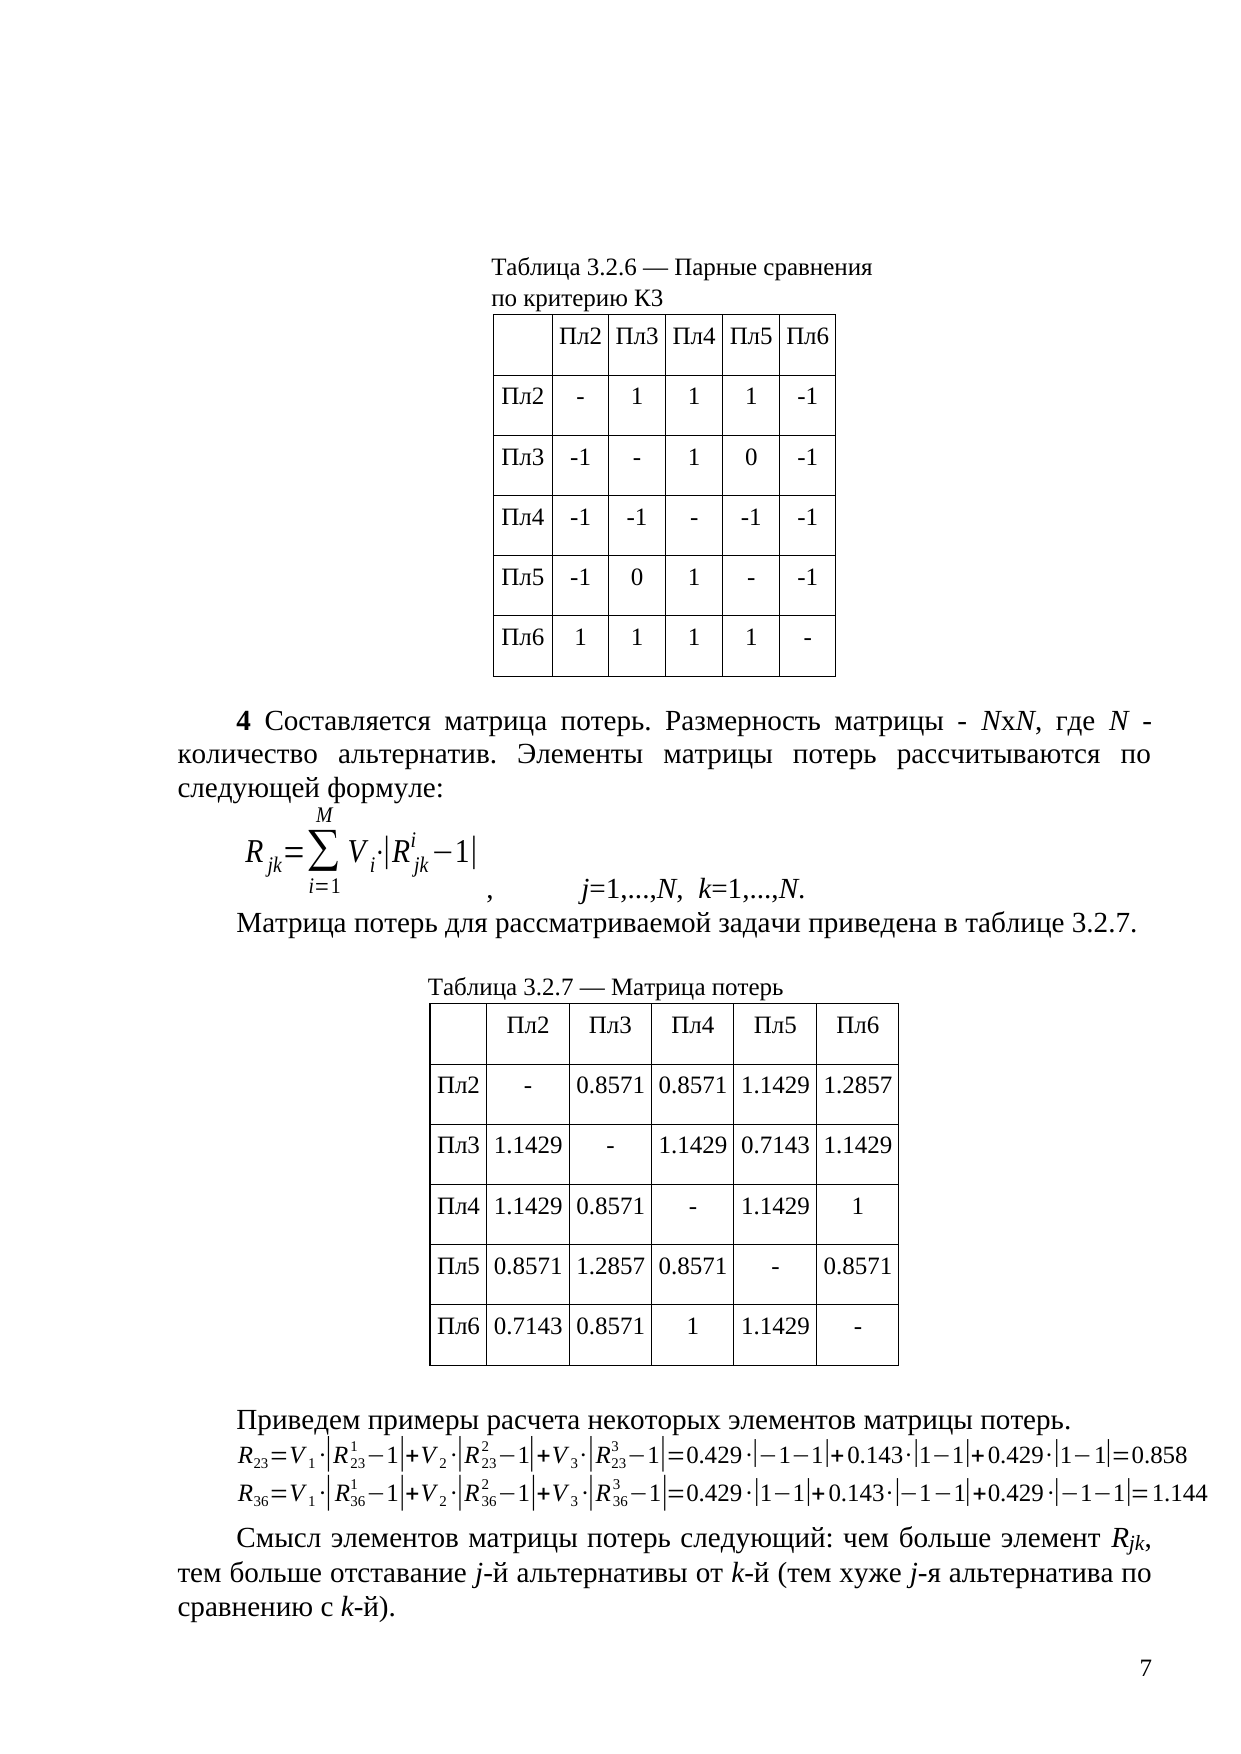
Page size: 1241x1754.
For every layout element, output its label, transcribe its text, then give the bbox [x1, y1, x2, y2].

table_cell - [780, 616, 835, 676]
table_cell 1 [609, 616, 665, 676]
table_header Пл3 [609, 315, 665, 374]
table_cell 1.1429 [652, 1125, 733, 1184]
table_cell -1 [553, 496, 608, 555]
text по критерию К3 [177, 283, 1152, 312]
text Приведем примеры расчета некоторых элементов матрицы потерь. [177, 1402, 1152, 1435]
table_cell 0.8571 [817, 1245, 898, 1304]
text Таблица 3.2.6 — Парные сравнения [177, 252, 1152, 281]
table_cell Пл4 [431, 1185, 486, 1244]
table_cell -1 [780, 376, 835, 435]
table_cell 1.1429 [817, 1125, 898, 1184]
table_cell 1.1429 [734, 1305, 816, 1364]
table_cell Пл6 [431, 1305, 486, 1364]
text Матрица потерь для рассматриваемой задачи приведена в таблице 3.2.7. [177, 905, 1152, 938]
table_cell 1.1429 [487, 1185, 569, 1244]
table_header Пл3 [570, 1004, 651, 1063]
table_cell 1 [723, 376, 779, 435]
table_cell - [609, 436, 665, 495]
table_header Пл2 [553, 315, 608, 374]
table_cell Пл3 [494, 436, 552, 495]
table_header Пл6 [780, 315, 835, 374]
table_cell -1 [780, 496, 835, 555]
table_header [494, 315, 552, 374]
table_cell Пл5 [494, 556, 552, 615]
table_cell - [723, 556, 779, 615]
table_cell - [487, 1065, 569, 1124]
table_cell -1 [723, 496, 779, 555]
table_cell 1 [666, 616, 722, 676]
table_cell Пл3 [431, 1125, 486, 1184]
table_cell - [652, 1185, 733, 1244]
table_cell 0.8571 [652, 1245, 733, 1304]
table_cell Пл4 [494, 496, 552, 555]
table_cell Пл6 [494, 616, 552, 676]
table_cell 1.1429 [734, 1185, 816, 1244]
table_cell 0.8571 [570, 1065, 651, 1124]
table_cell -1 [553, 556, 608, 615]
table_header Пл2 [487, 1004, 569, 1063]
table_cell -1 [553, 436, 608, 495]
table_cell 1 [723, 616, 779, 676]
table_header Пл5 [734, 1004, 816, 1063]
table_header Пл6 [817, 1004, 898, 1063]
table_cell 1 [553, 616, 608, 676]
table_cell 1.1429 [734, 1065, 816, 1124]
table_cell 0.7143 [487, 1305, 569, 1364]
table_header Пл4 [652, 1004, 733, 1063]
table_cell 1.2857 [570, 1245, 651, 1304]
table_cell 1 [817, 1185, 898, 1244]
table_cell 1.1429 [487, 1125, 569, 1184]
table_header [431, 1004, 486, 1063]
table_cell 1.2857 [817, 1065, 898, 1124]
table_cell 0.8571 [570, 1185, 651, 1244]
table_cell 1 [666, 376, 722, 435]
table_cell - [817, 1305, 898, 1364]
table_cell 1 [666, 556, 722, 615]
table_cell 1 [652, 1305, 733, 1364]
table_cell 0 [609, 556, 665, 615]
table_cell -1 [780, 436, 835, 495]
table_cell - [666, 496, 722, 555]
table_cell Пл2 [431, 1065, 486, 1124]
table_header Пл4 [666, 315, 722, 374]
text Таблица 3.2.7 — Матрица потерь [177, 972, 1152, 1001]
table_header Пл5 [723, 315, 779, 374]
table_cell 0 [723, 436, 779, 495]
table_cell 0.8571 [652, 1065, 733, 1124]
text 4 Составляется матрица потерь. Размерность матрицы - NxN, где N - количество альтернатив. Элементы матрицы потерь рассчитываются по следующей формуле: [177, 703, 1152, 804]
text , j=1,...,N, k=1,...,N. [177, 804, 1152, 905]
table_cell 0.8571 [487, 1245, 569, 1304]
table_cell Пл5 [431, 1245, 486, 1304]
table_cell - [734, 1245, 816, 1304]
table_cell - [553, 376, 608, 435]
table_cell - [570, 1125, 651, 1184]
table_cell -1 [780, 556, 835, 615]
table_cell -1 [609, 496, 665, 555]
table_cell 1 [666, 436, 722, 495]
table_cell 0.8571 [570, 1305, 651, 1364]
text Смысл элементов матрицы потерь следующий: чем больше элемент Rjk, тем больше отставание j-й альтернативы от k-й (тем хуже j-я альтернатива по сравнению с k-й). [177, 1512, 1152, 1622]
table_cell 1 [609, 376, 665, 435]
table_cell Пл2 [494, 376, 552, 435]
table_cell 0.7143 [734, 1125, 816, 1184]
